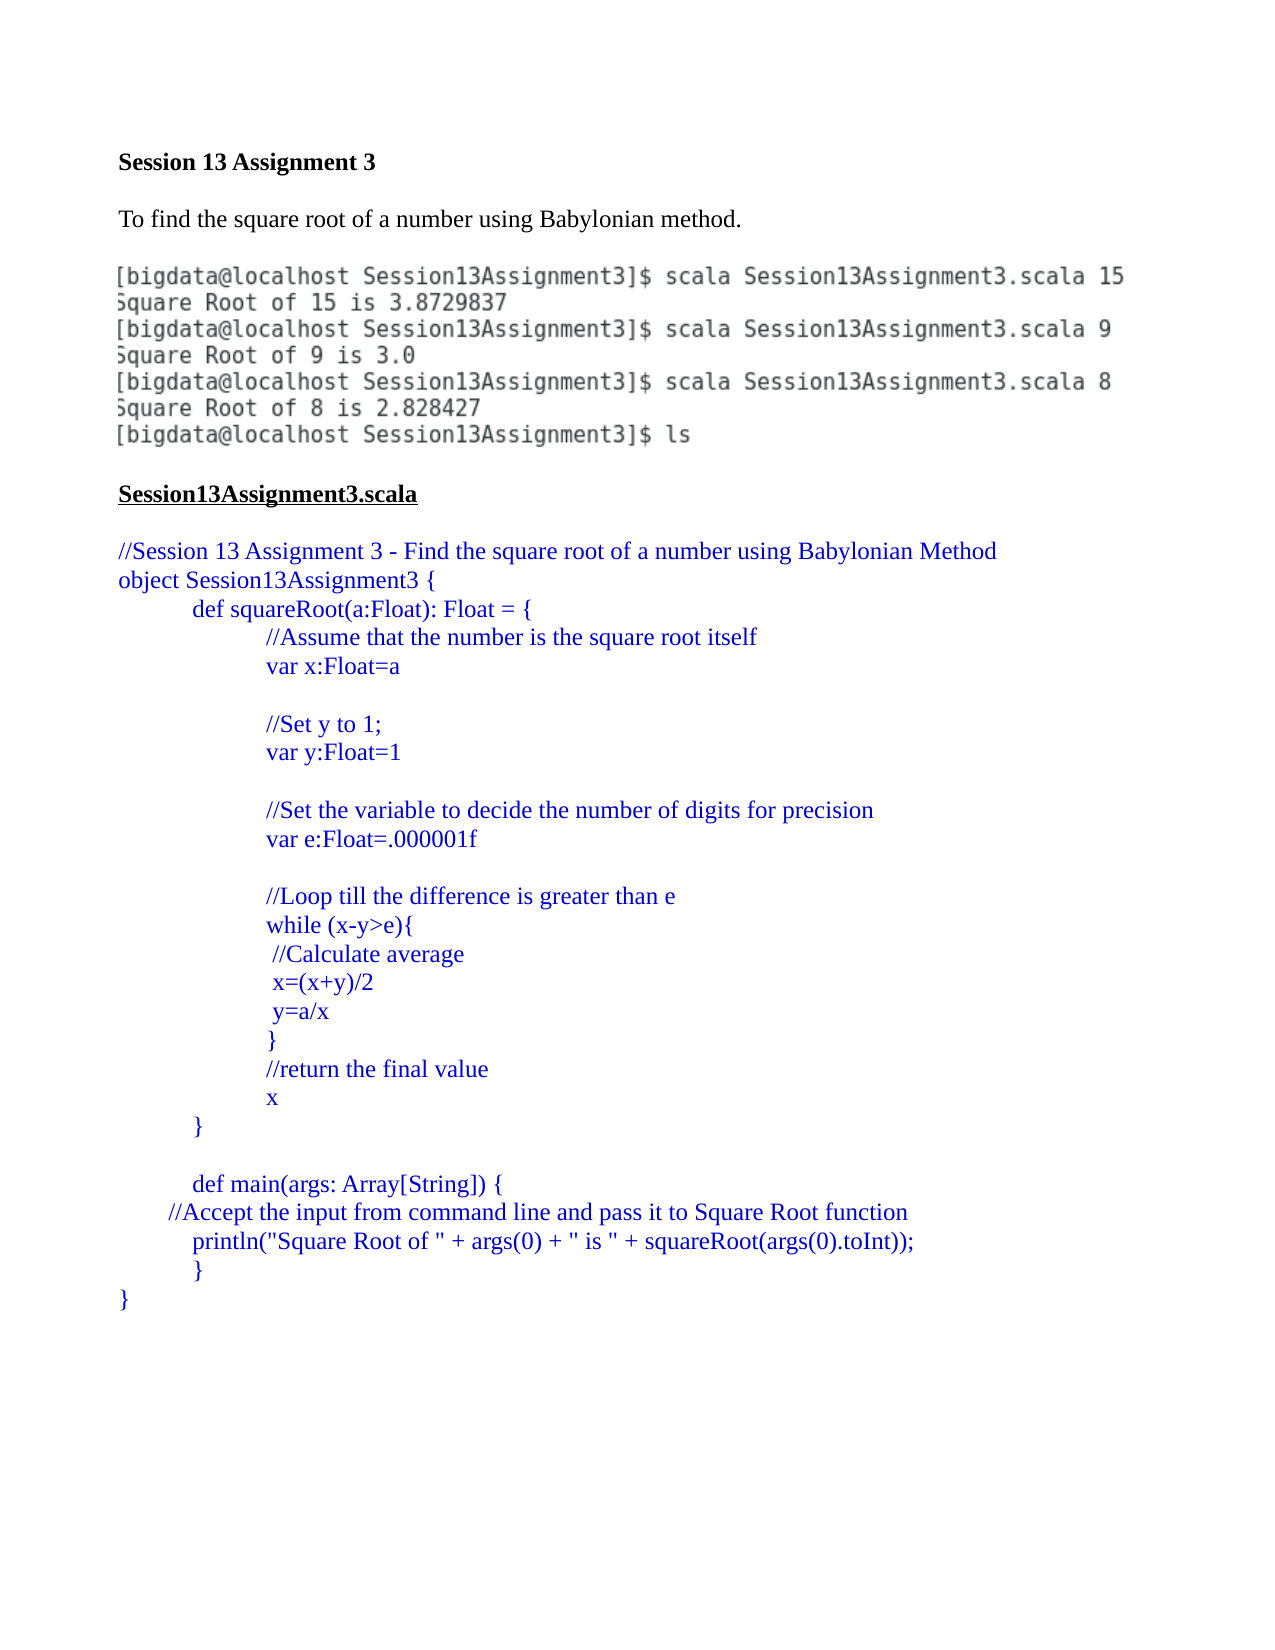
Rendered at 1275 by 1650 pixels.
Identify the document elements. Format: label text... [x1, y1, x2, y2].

text } [118, 1284, 1157, 1312]
text //Accept the input from command line and pass it to Square Root function [118, 1197, 1157, 1226]
text //Assume that the number is the square root itself [118, 622, 1157, 651]
text //Calculate average [118, 939, 1157, 967]
text //Set the variable to decide the number of digits for precision [118, 795, 1157, 824]
text //Session 13 Assignment 3 - Find the square root of a number using Babylonian Method [118, 536, 1157, 565]
text var e:Float=.000001f [118, 824, 1157, 852]
text var y:Float=1 [118, 737, 1157, 766]
text //return the final value [118, 1054, 1157, 1082]
picture [118, 261, 1157, 450]
text def main(args: Array[String]) { [118, 1169, 1157, 1197]
text } [118, 1255, 1157, 1284]
text } [118, 1025, 1157, 1054]
text println("Square Root of " + args(0) + " is " + squareRoot(args(0).toInt)); [118, 1226, 1157, 1255]
text while (x-y>e){ [118, 910, 1157, 939]
text } [118, 1111, 1157, 1140]
text //Loop till the difference is greater than e [118, 881, 1157, 910]
text x=(x+y)/2 [118, 967, 1157, 996]
text object Session13Assignment3 { [118, 565, 1157, 594]
text To find the square root of a number using Babylonian method. [118, 204, 1157, 233]
text def squareRoot(a:Float): Float = { [118, 594, 1157, 622]
text x [118, 1082, 1157, 1111]
text //Set y to 1; [118, 709, 1157, 737]
text Session 13 Assignment 3 [118, 147, 1157, 176]
text Session13Assignment3.scala [118, 479, 1157, 507]
text y=a/x [118, 996, 1157, 1025]
text var x:Float=a [118, 651, 1157, 680]
